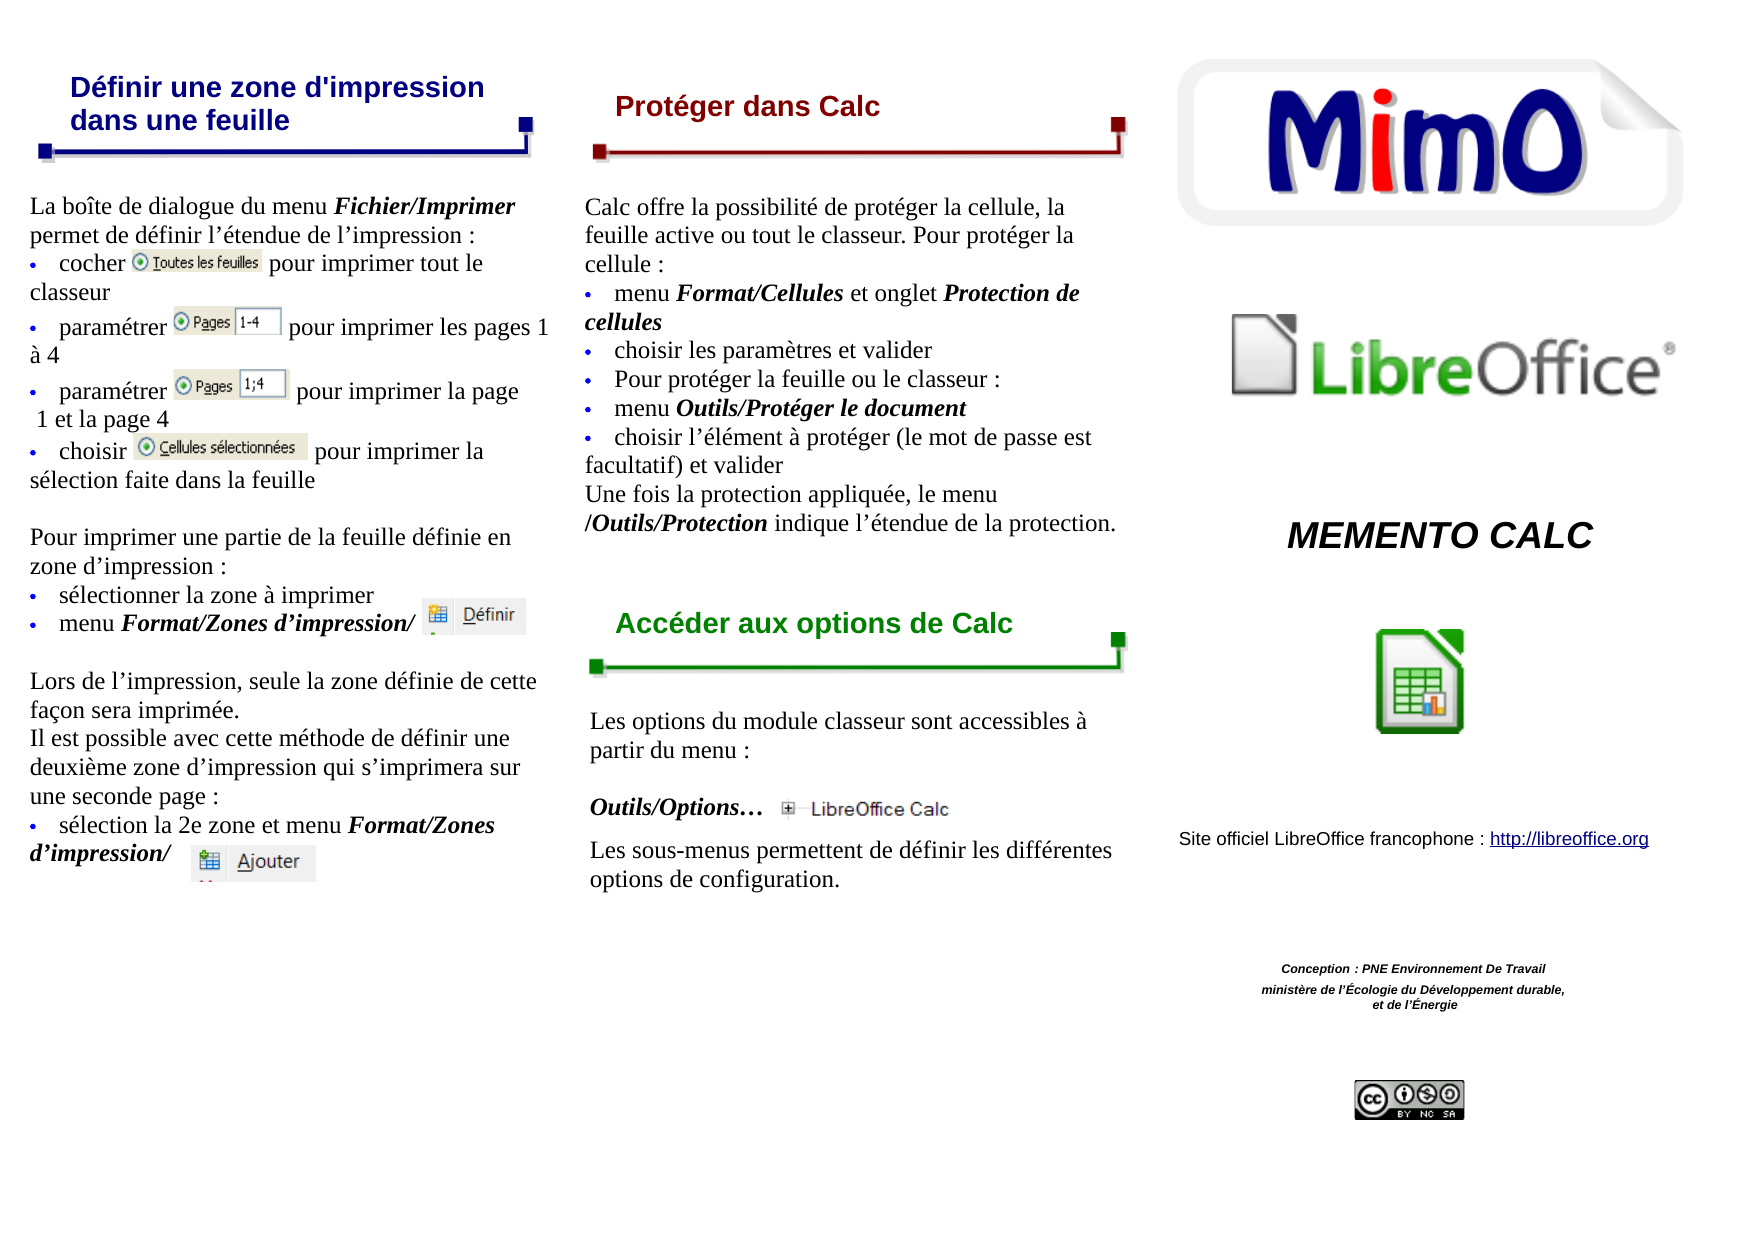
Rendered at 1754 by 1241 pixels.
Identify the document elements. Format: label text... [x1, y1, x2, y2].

picture [779, 798, 954, 820]
list menu Outils/Protéger le document [584, 393, 1117, 422]
picture [1177, 59, 1684, 226]
list paramétrer pour imprimer la page [29, 369, 549, 404]
list menu Format/Cellules et onglet Protection de cellules [584, 278, 1117, 335]
picture [38, 117, 535, 163]
list sélection la 2e zone et menu Format/Zones d’impression/ [29, 810, 584, 867]
list Pour protéger la feuille ou le classeur : [584, 364, 1117, 393]
picture [237, 117, 243, 127]
text Une fois la protection appliquée, le menu /Outils/Protection indique l’étendue de la protection. [584, 479, 1117, 537]
text Conception : pne environnement DE TRAVAIL [1140, 962, 1699, 976]
picture [1231, 314, 1678, 401]
text ministère de l’Écologie du Développement durable, et de l’Énergie [1140, 983, 1699, 1012]
picture [1368, 629, 1473, 734]
picture [592, 117, 1129, 163]
list sélectionner la zone à imprimer [29, 580, 556, 608]
text 1 et la page 4 [29, 404, 549, 433]
list choisir pour imprimer la sélection faite dans la feuille [29, 433, 556, 493]
text Les options du module classeur sont accessibles à partir du menu : [589, 706, 1125, 763]
list menu Format/Zones d’impression/ [29, 608, 556, 637]
text Lors de l’impression, seule la zone définie de cette façon sera imprimée. [29, 666, 556, 723]
picture [421, 598, 527, 635]
list choisir les paramètres et valider [584, 335, 1117, 364]
list paramétrer pour imprimer les pages 1 à 4 [29, 306, 556, 369]
text Pour imprimer une partie de la feuille définie en zone d’impression : [29, 522, 556, 580]
picture [75, 117, 82, 128]
list choisir l’élément à protéger (le mot de passe est facultatif) et valider [584, 422, 1117, 479]
text Calc offre la possibilité de protéger la cellule, la feuille active ou tout le classeur. Pour protéger la cellule : [584, 192, 1117, 278]
picture [191, 845, 317, 882]
text Outils/Options… [589, 792, 1125, 821]
list cocher pour imprimer tout le classeur [29, 248, 556, 306]
text Les sous-menus permettent de définir les différentes options de configuration. [589, 835, 1125, 893]
picture [151, 117, 157, 127]
text Il est possible avec cette méthode de définir une deuxième zone d’impression qui s’imprimera sur une seconde page : [29, 723, 556, 810]
text MEMENTO CALC [1189, 513, 1695, 556]
picture [589, 632, 1129, 678]
picture [1354, 1080, 1465, 1120]
text Site officiel LibreOffice francophone : http://libreoffice.org [1140, 827, 1688, 849]
text La boîte de dialogue du menu Fichier/Imprimer permet de définir l’étendue de l’impression : [29, 191, 556, 248]
